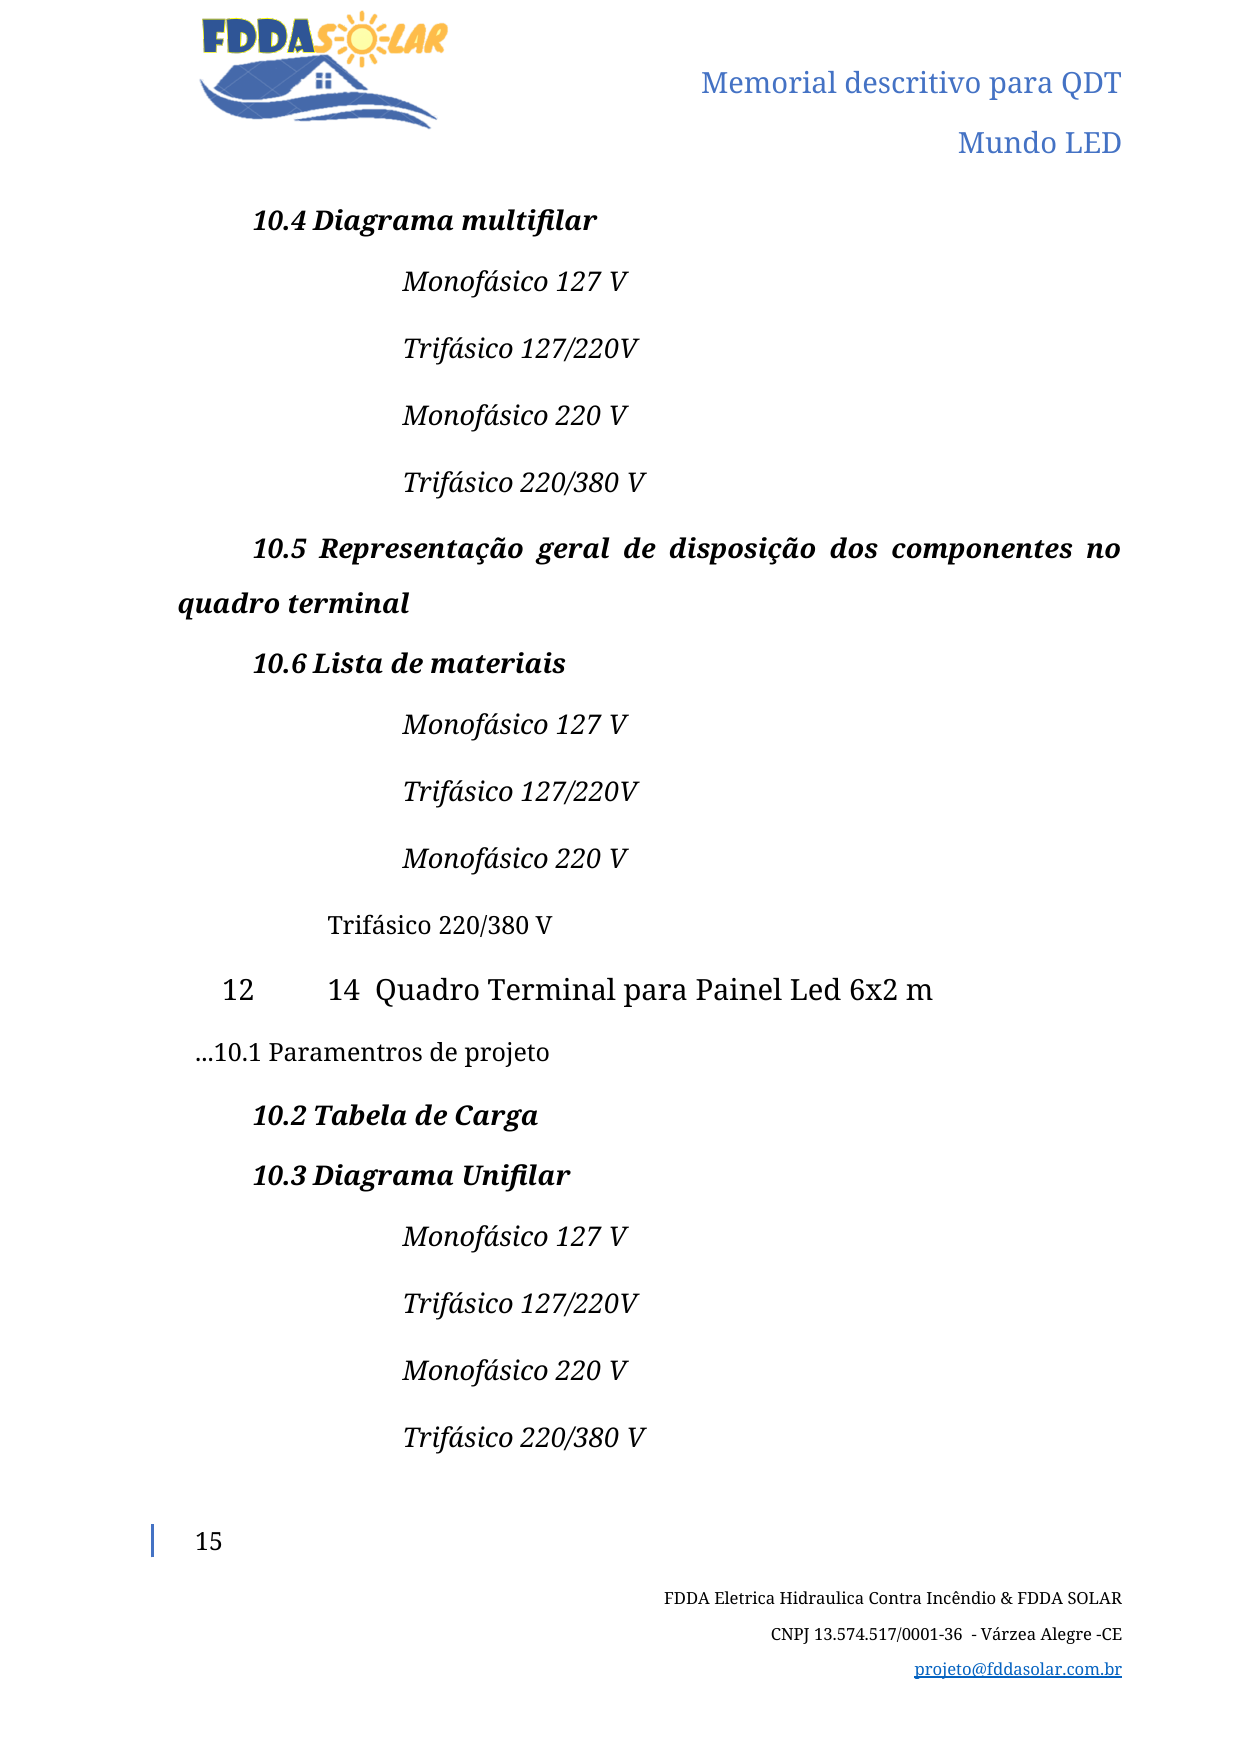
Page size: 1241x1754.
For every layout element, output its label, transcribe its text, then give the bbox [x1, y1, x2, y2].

subtitle 10.3 Diagrama Unifilar [177, 1156, 1122, 1193]
subtitle Trifásico 220/380 V [177, 464, 1122, 501]
subtitle 10.2 Tabela de Carga [177, 1097, 1122, 1133]
subtitle Trifásico 220/380 V [177, 1419, 1122, 1456]
subtitle 14 Quadro Terminal para Painel Led 6x2 m [214, 969, 1122, 1009]
subtitle 10.4 Diagrama multifilar [177, 201, 1122, 238]
subtitle 10.5 Representação geral de disposição dos componentes no quadro terminal [177, 529, 1122, 621]
subtitle 10.6 Lista de materiais [177, 644, 1122, 681]
text Trifásico 220/380 V [177, 907, 1122, 941]
picture [120, 4, 524, 136]
subtitle Trifásico 127/220V [177, 329, 1122, 366]
subtitle Monofásico 127 V [177, 1217, 1122, 1254]
subtitle Monofásico 220 V [177, 840, 1122, 877]
subtitle Monofásico 127 V [177, 705, 1122, 742]
subtitle Trifásico 127/220V [177, 772, 1122, 809]
subtitle Monofásico 220 V [177, 397, 1122, 433]
text ...10.1 Paramentros de projeto [177, 1035, 1122, 1069]
subtitle Monofásico 127 V [177, 262, 1122, 299]
subtitle Trifásico 127/220V [177, 1284, 1122, 1321]
subtitle Monofásico 220 V [177, 1352, 1122, 1389]
